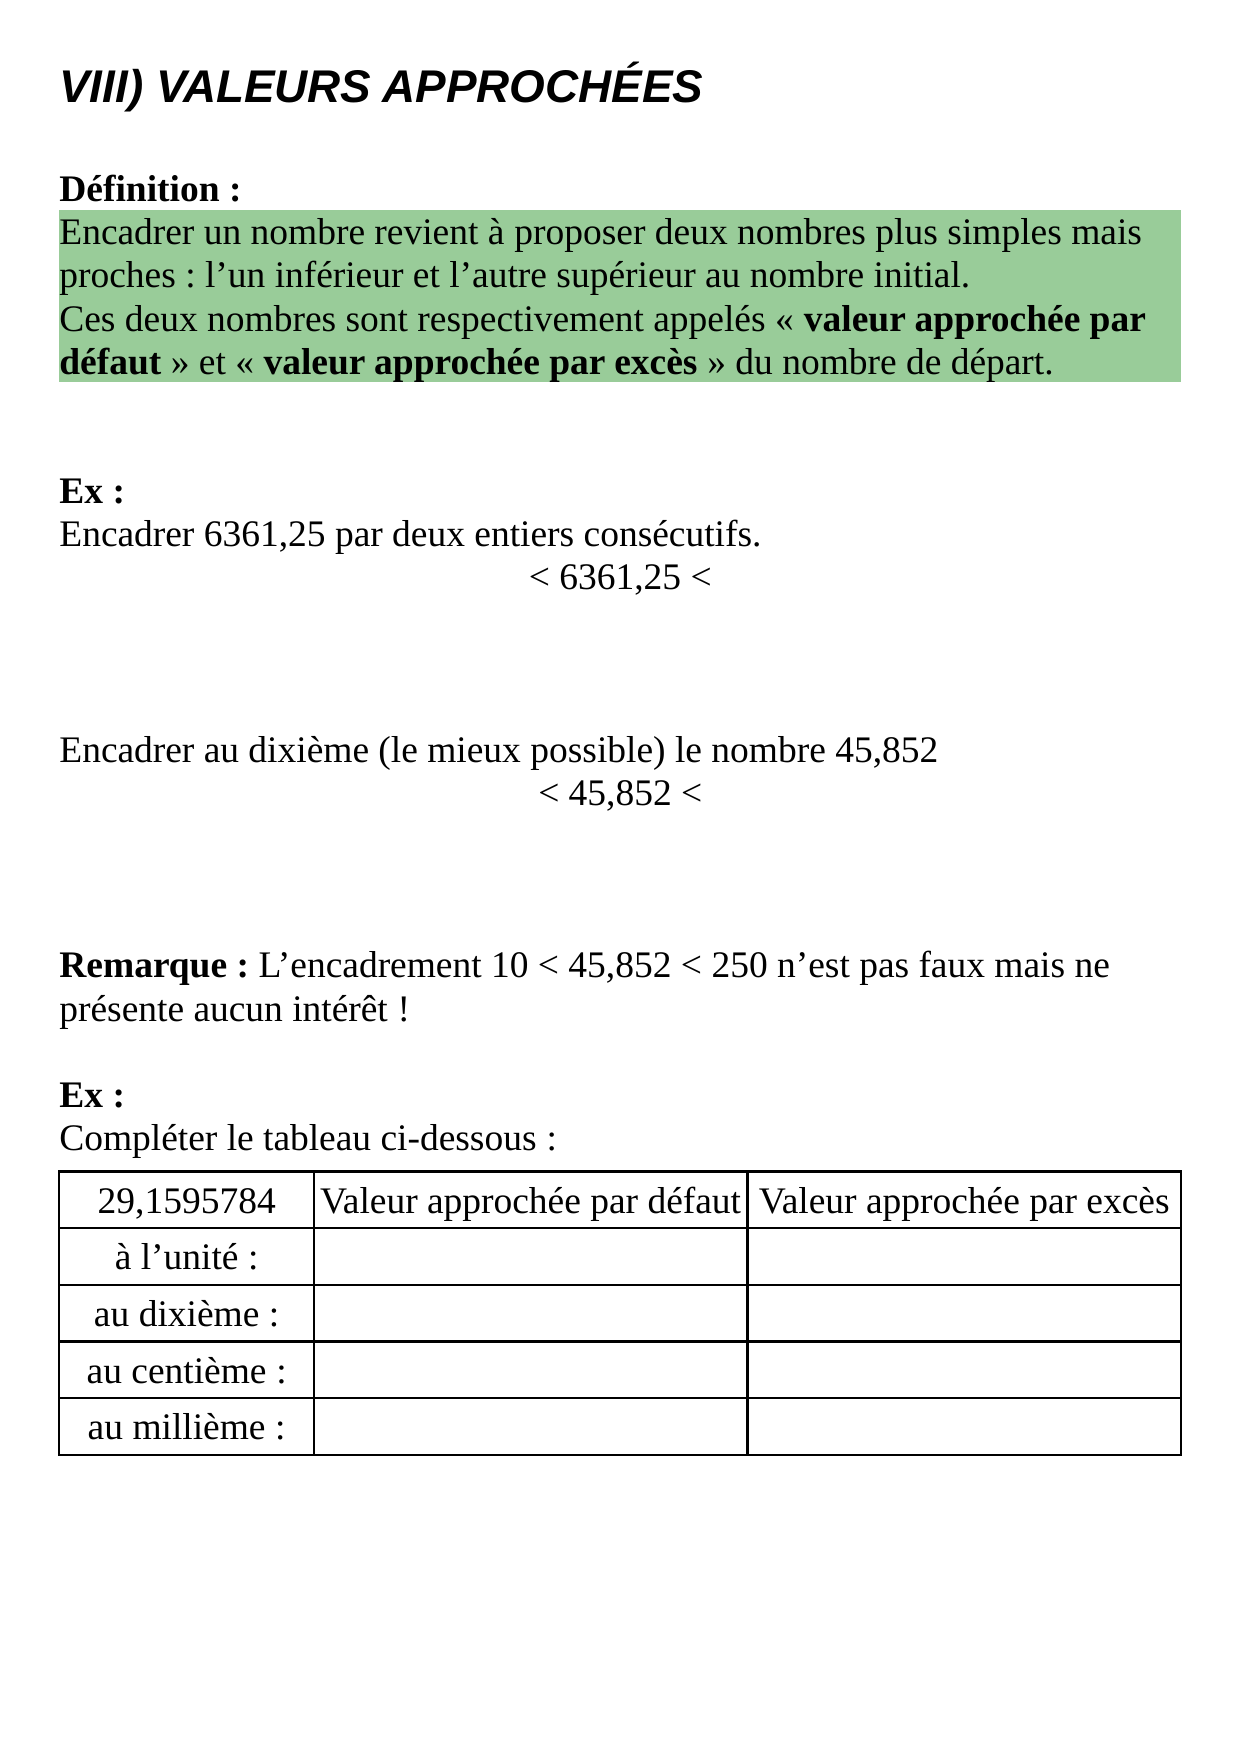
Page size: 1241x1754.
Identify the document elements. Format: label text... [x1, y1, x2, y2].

table_cell [749, 1343, 1180, 1397]
text < 6361,25 < [59, 555, 1181, 598]
table_cell à l’unité : [60, 1229, 313, 1284]
table_cell au dixième : [60, 1286, 313, 1340]
table_header 29,1595784 [60, 1173, 313, 1227]
table_cell [315, 1343, 746, 1397]
table_cell [315, 1229, 746, 1284]
text Ces deux nombres sont respectivement appelés « valeur approchée par défaut » et « valeur approchée par excès » du nombre de départ. [59, 296, 1181, 382]
text Compléter le tableau ci-dessous : [59, 1115, 1181, 1158]
text Remarque : L’encadrement 10 < 45,852 < 250 n’est pas faux mais ne présente aucun intérêt ! [59, 943, 1181, 1029]
table_cell [749, 1286, 1180, 1340]
table_header Valeur approchée par excès [749, 1173, 1180, 1227]
table_cell [749, 1229, 1180, 1284]
text Encadrer au dixième (le mieux possible) le nombre 45,852 [59, 727, 1181, 770]
text Ex : [59, 1072, 1181, 1115]
table_header Valeur approchée par défaut [315, 1173, 746, 1227]
table_cell [315, 1286, 746, 1340]
list Valeurs approchées [59, 59, 1181, 112]
text Encadrer 6361,25 par deux entiers consécutifs. [59, 512, 1181, 555]
text Définition : [59, 167, 1181, 210]
table_cell au centième : [60, 1343, 313, 1397]
table_cell au millième : [60, 1399, 313, 1454]
text Encadrer un nombre revient à proposer deux nombres plus simples mais proches : l’un inférieur et l’autre supérieur au nombre initial. [59, 210, 1181, 296]
table_cell [749, 1399, 1180, 1454]
text < 45,852 < [59, 770, 1181, 813]
table_cell [315, 1399, 746, 1454]
text Ex : [59, 468, 1181, 512]
